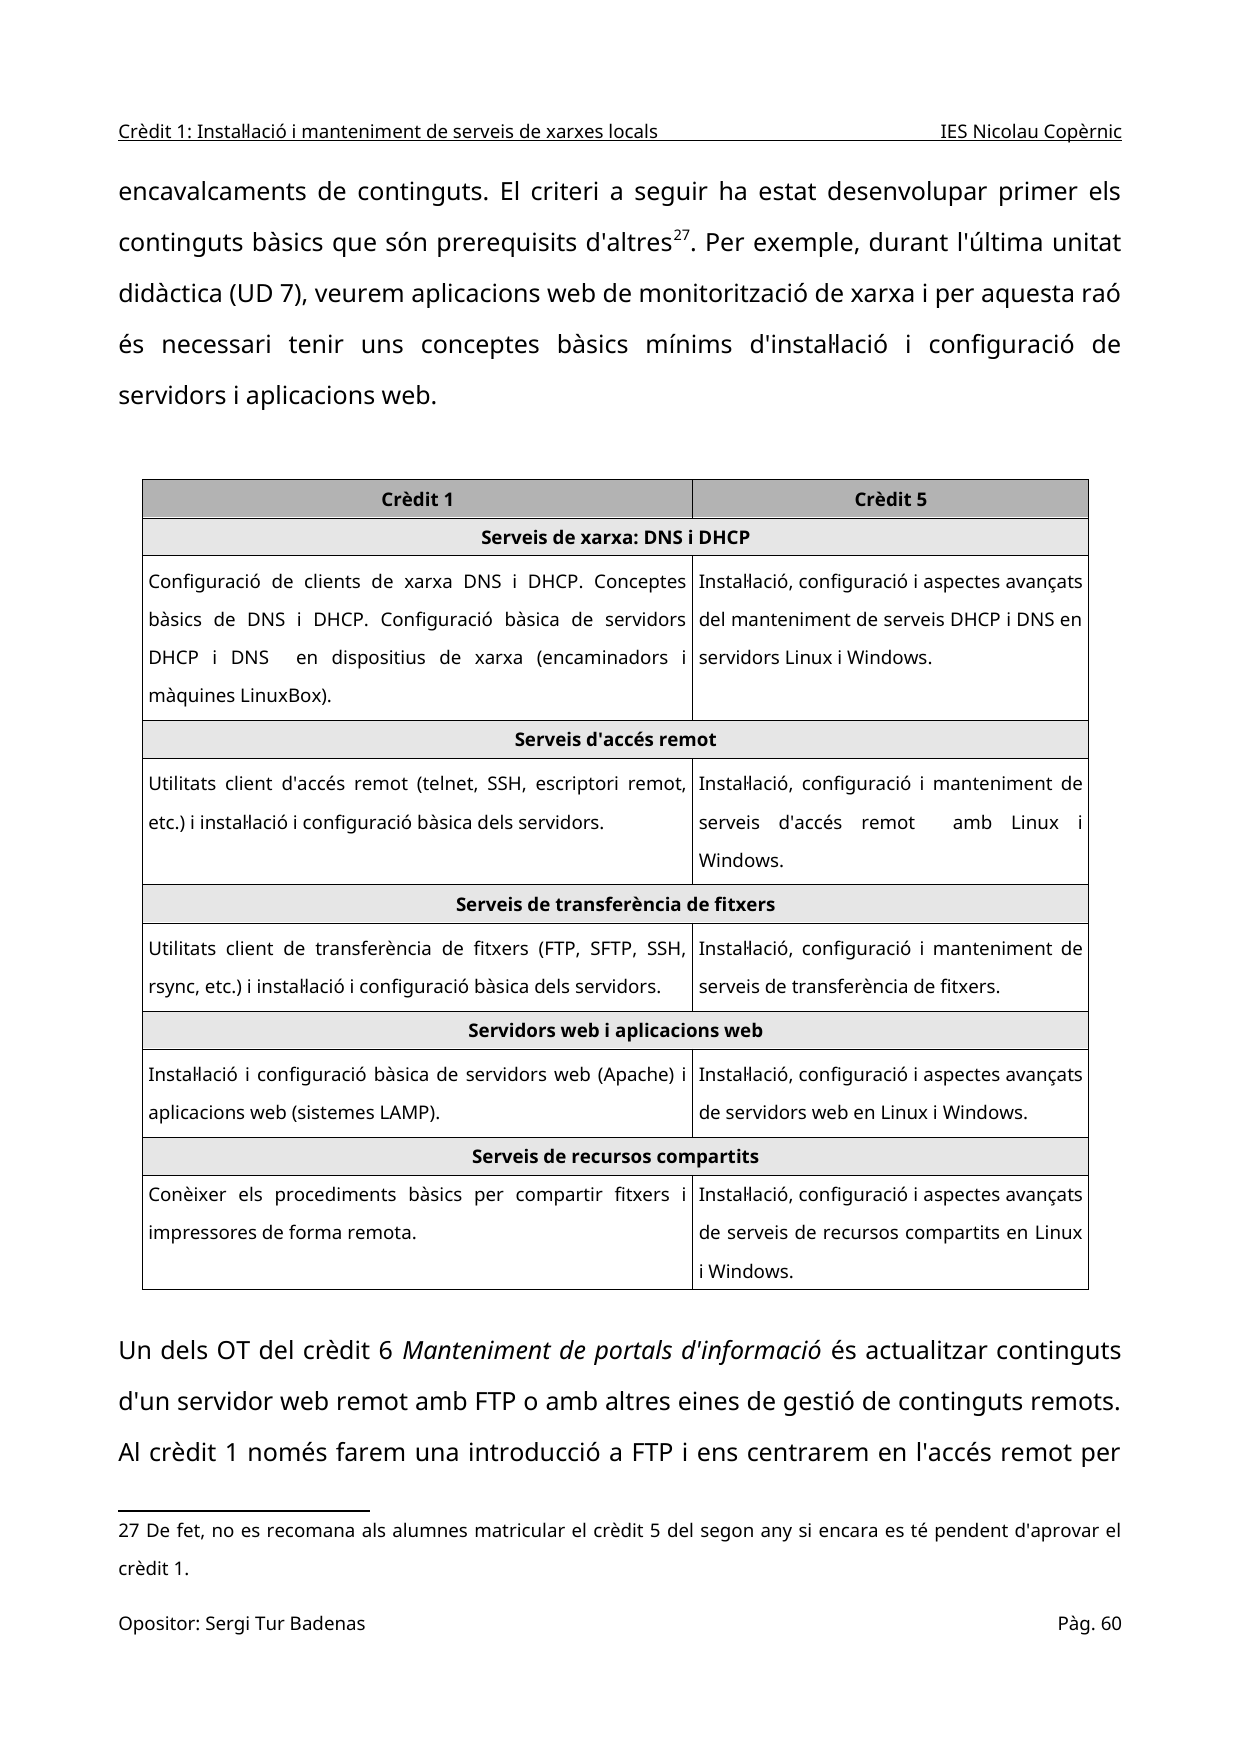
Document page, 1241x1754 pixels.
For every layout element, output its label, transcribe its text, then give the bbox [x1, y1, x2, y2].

table_cell Conèixer els procediments bàsics per compartir fitxers i impressores de forma remota. [143, 1176, 692, 1289]
table_cell Instal·lació, configuració i aspectes avançats de servidors web en Linux i Windows. [693, 1050, 1088, 1137]
text De fet, no es recomana als alumnes matricular el crèdit 5 del segon any si encara es té pendent d'aprovar el crèdit 1. [118, 1517, 1122, 1581]
table_cell Servidors web i aplicacions web [143, 1012, 1088, 1048]
table_cell Serveis de transferència de fitxers [143, 885, 1088, 922]
table_cell Configuració de clients de xarxa DNS i DHCP. Conceptes bàsics de DNS i DHCP. Configuració bàsica de servidors DHCP i DNS en dispositius de xarxa (encaminadors i màquines LinuxBox). [143, 556, 692, 720]
table_cell Serveis de xarxa: DNS i DHCP [143, 519, 1088, 555]
table_cell Utilitats client d'accés remot (telnet, SSH, escriptori remot, etc.) i instal·lació i configuració bàsica dels servidors. [143, 759, 692, 884]
table_cell Serveis de recursos compartits [143, 1138, 1088, 1175]
table_cell Instal·lació, configuració i manteniment de serveis d'accés remot amb Linux i Windows. [693, 759, 1088, 884]
text Un dels OT del crèdit 6 Manteniment de portals d'informació és actualitzar continguts d'un servidor web remot amb FTP o amb altres eines de gestió de continguts remots. Al crèdit 1 només farem una introducció a FTP i ens centrarem en l'accés remot per [118, 1333, 1122, 1469]
table_cell Utilitats client de transferència de fitxers (FTP, SFTP, SSH, rsync, etc.) i instal·lació i configuració bàsica dels servidors. [143, 924, 692, 1011]
table_cell Serveis d'accés remot [143, 721, 1088, 758]
table_header Crèdit 1 [143, 480, 692, 517]
text encavalcaments de continguts. El criteri a seguir ha estat desenvolupar primer els continguts bàsics que són prerequisits d'altres. Per exemple, durant l'última unitat didàctica (UD 7), veurem aplicacions web de monitorització de xarxa i per aquesta raó és necessari tenir uns conceptes bàsics mínims d'instal·lació i configuració de servidors i aplicacions web. [118, 173, 1122, 411]
table_header Crèdit 5 [693, 480, 1088, 517]
table_cell Instal·lació, configuració i aspectes avançats del manteniment de serveis DHCP i DNS en servidors Linux i Windows. [693, 556, 1088, 720]
table_cell Instal·lació, configuració i manteniment de serveis de transferència de fitxers. [693, 924, 1088, 1011]
table_cell Instal·lació, configuració i aspectes avançats de serveis de recursos compartits en Linux i Windows. [693, 1176, 1088, 1289]
table_cell Instal·lació i configuració bàsica de servidors web (Apache) i aplicacions web (sistemes LAMP). [143, 1050, 692, 1137]
